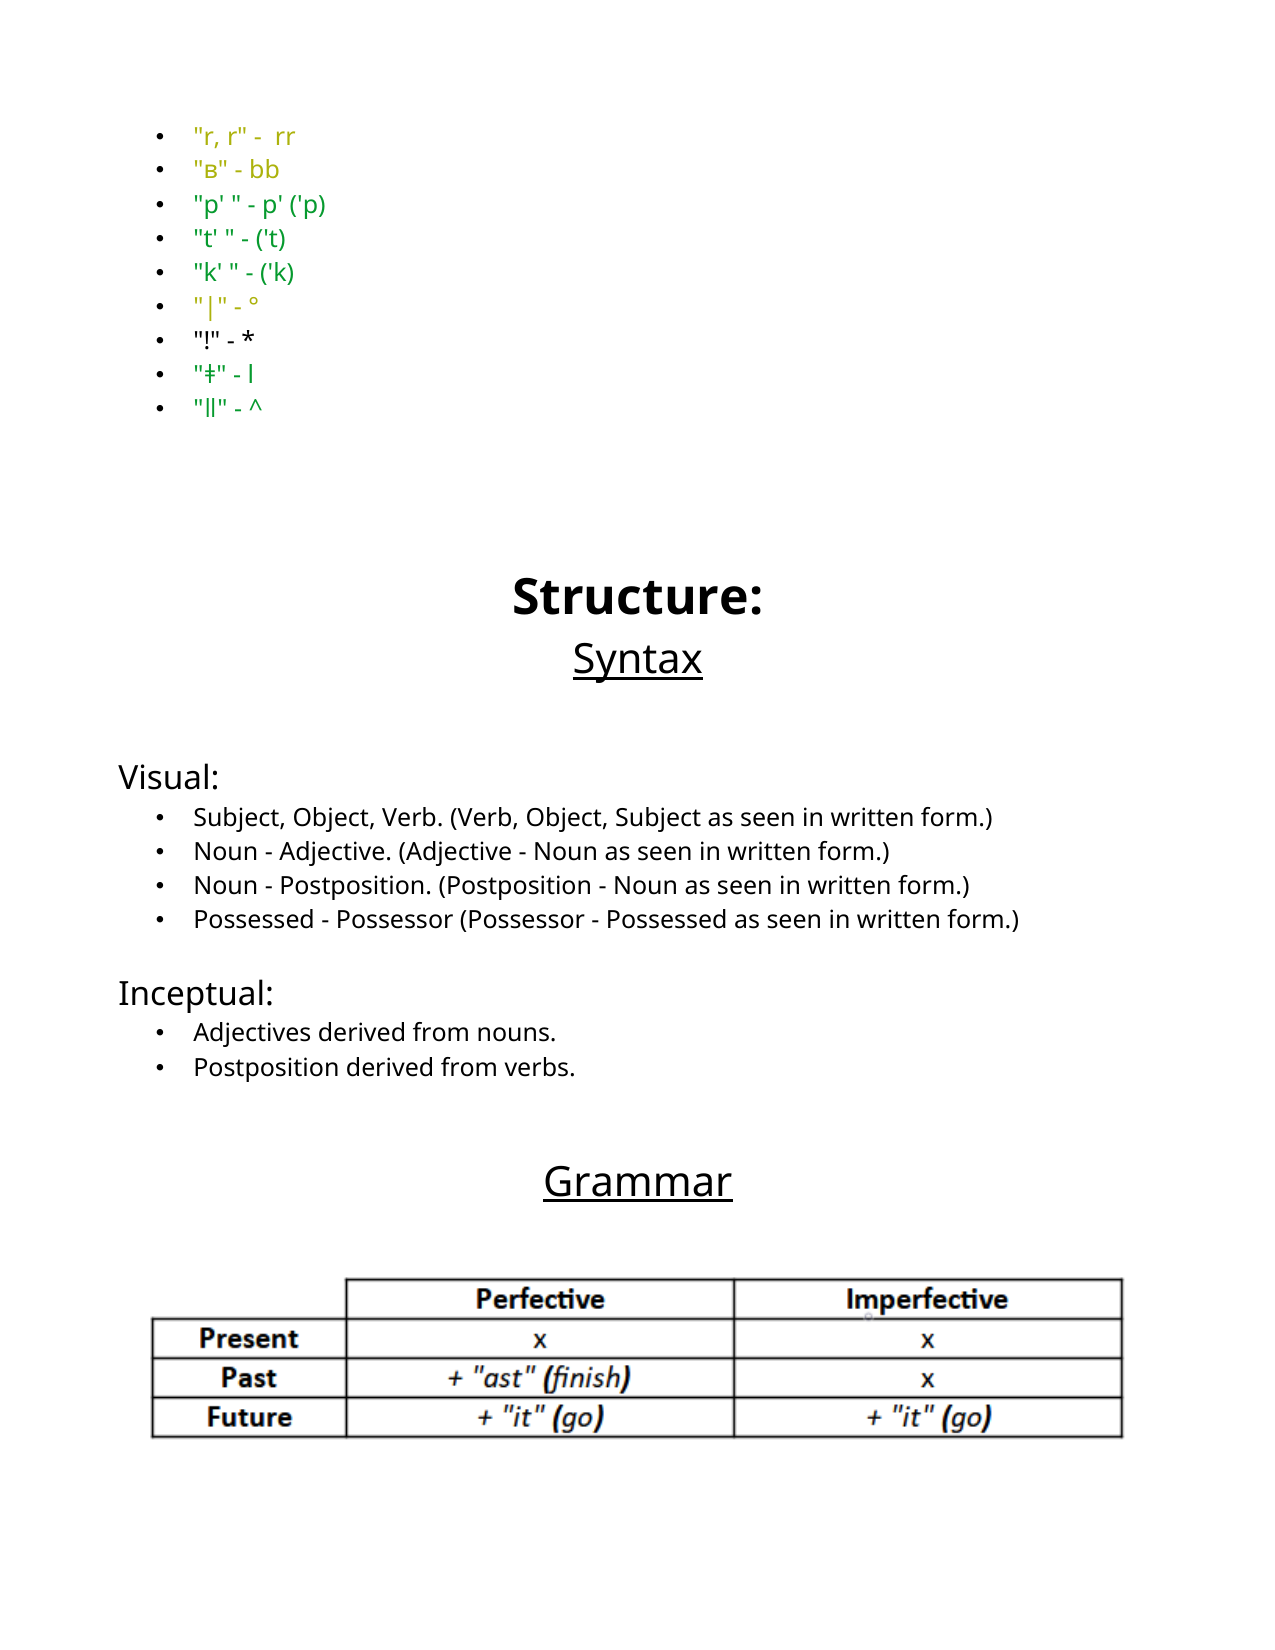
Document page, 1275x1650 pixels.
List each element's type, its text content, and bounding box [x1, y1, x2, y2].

list Adjectives derived from nouns. [156, 1015, 1157, 1049]
list "p' " - p' ('p) [156, 186, 1157, 220]
text Visual: [118, 754, 1157, 799]
list "ǂ" - l [156, 357, 1157, 391]
list "r, r" - rr [156, 118, 1157, 152]
text Grammar [118, 1151, 1157, 1208]
picture [149, 1276, 1126, 1441]
text Inceptual: [118, 970, 1157, 1015]
list "k' " - ('k) [156, 254, 1157, 288]
list "ʙ" - bb [156, 152, 1157, 186]
list Noun - Adjective. (Adjective - Noun as seen in written form.) [156, 833, 1157, 867]
list "!" - * [156, 322, 1157, 357]
list Possessed - Possessor (Possessor - Possessed as seen in written form.) [156, 902, 1157, 936]
list "|" - ° [156, 288, 1157, 322]
list "t' " - ('t) [156, 220, 1157, 254]
list Subject, Object, Verb. (Verb, Object, Subject as seen in written form.) [156, 799, 1157, 833]
list Postposition derived from verbs. [156, 1049, 1157, 1083]
list "ǁ" - ^ [156, 391, 1157, 425]
text Syntax [118, 629, 1157, 686]
text Structure: [118, 561, 1157, 629]
list Noun - Postposition. (Postposition - Noun as seen in written form.) [156, 867, 1157, 902]
